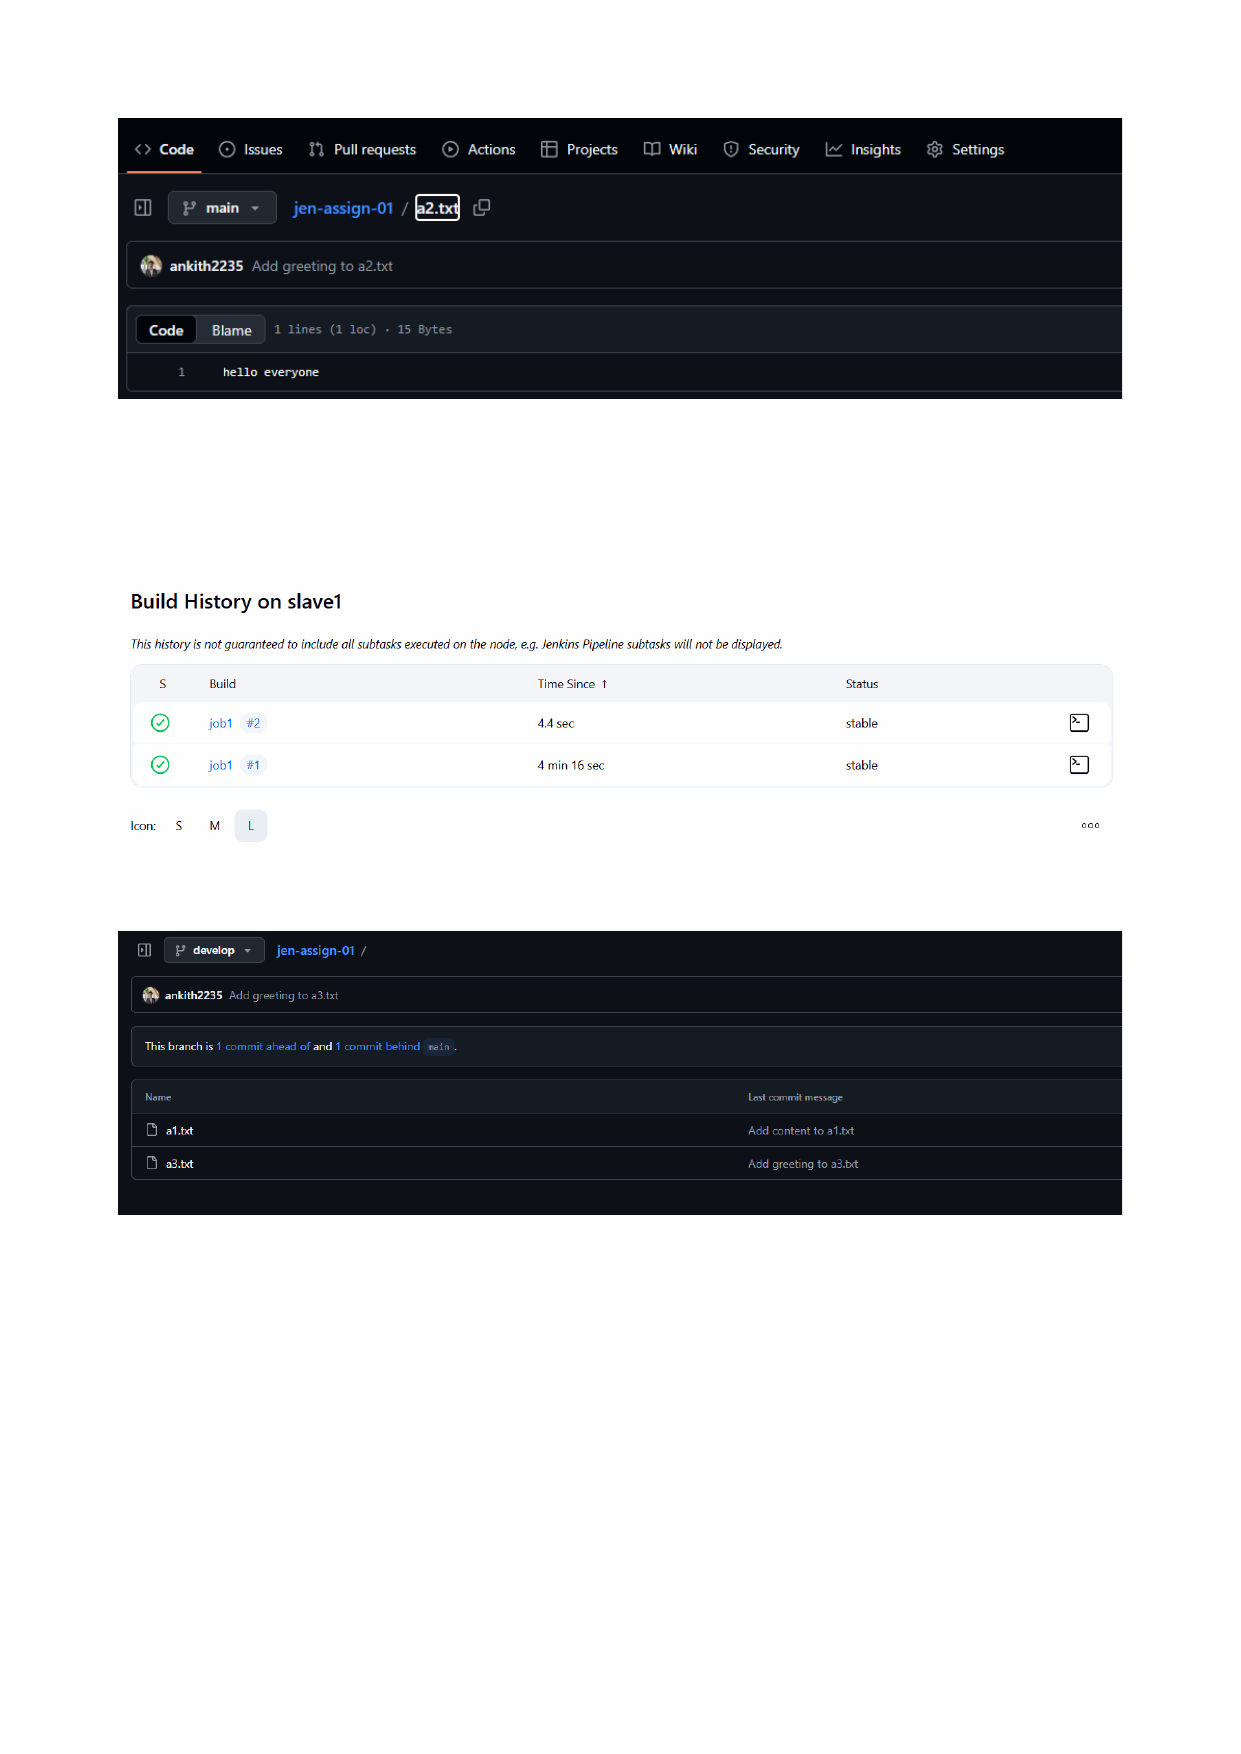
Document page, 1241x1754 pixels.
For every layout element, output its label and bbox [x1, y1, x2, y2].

picture [118, 931, 1123, 1215]
picture [118, 118, 1123, 399]
picture [118, 582, 1123, 858]
